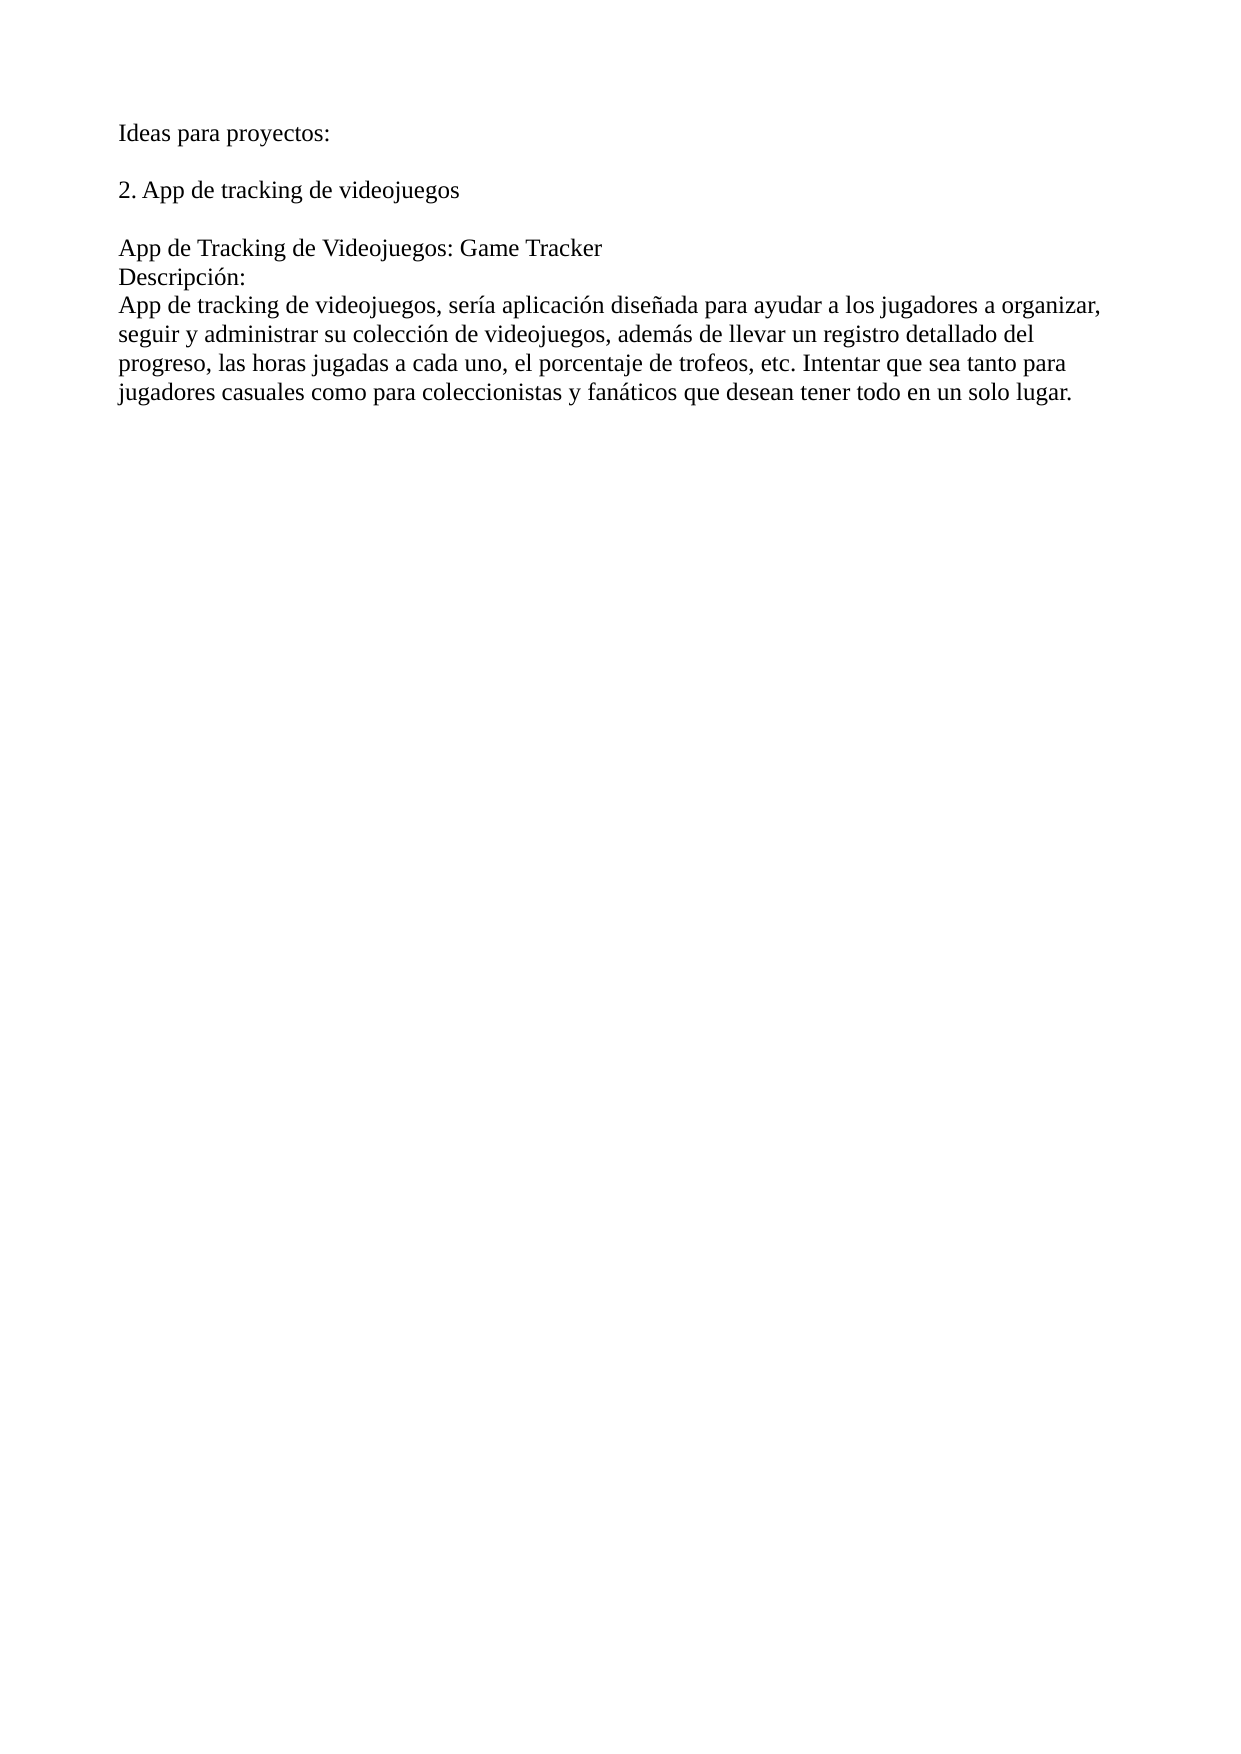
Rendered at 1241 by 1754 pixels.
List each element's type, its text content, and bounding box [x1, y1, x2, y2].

text App de tracking de videojuegos, sería aplicación diseñada para ayudar a los jugadores a organizar, seguir y administrar su colección de videojuegos, además de llevar un registro detallado del progreso, las horas jugadas a cada uno, el porcentaje de trofeos, etc. Intentar que sea tanto para jugadores casuales como para coleccionistas y fanáticos que desean tener todo en un solo lugar. [118, 291, 1122, 406]
text 2. App de tracking de videojuegos [118, 176, 1122, 204]
text App de Tracking de Videojuegos: Game Tracker [118, 233, 1122, 262]
text Ideas para proyectos: [118, 118, 1122, 147]
text Descripción: [118, 262, 1122, 291]
